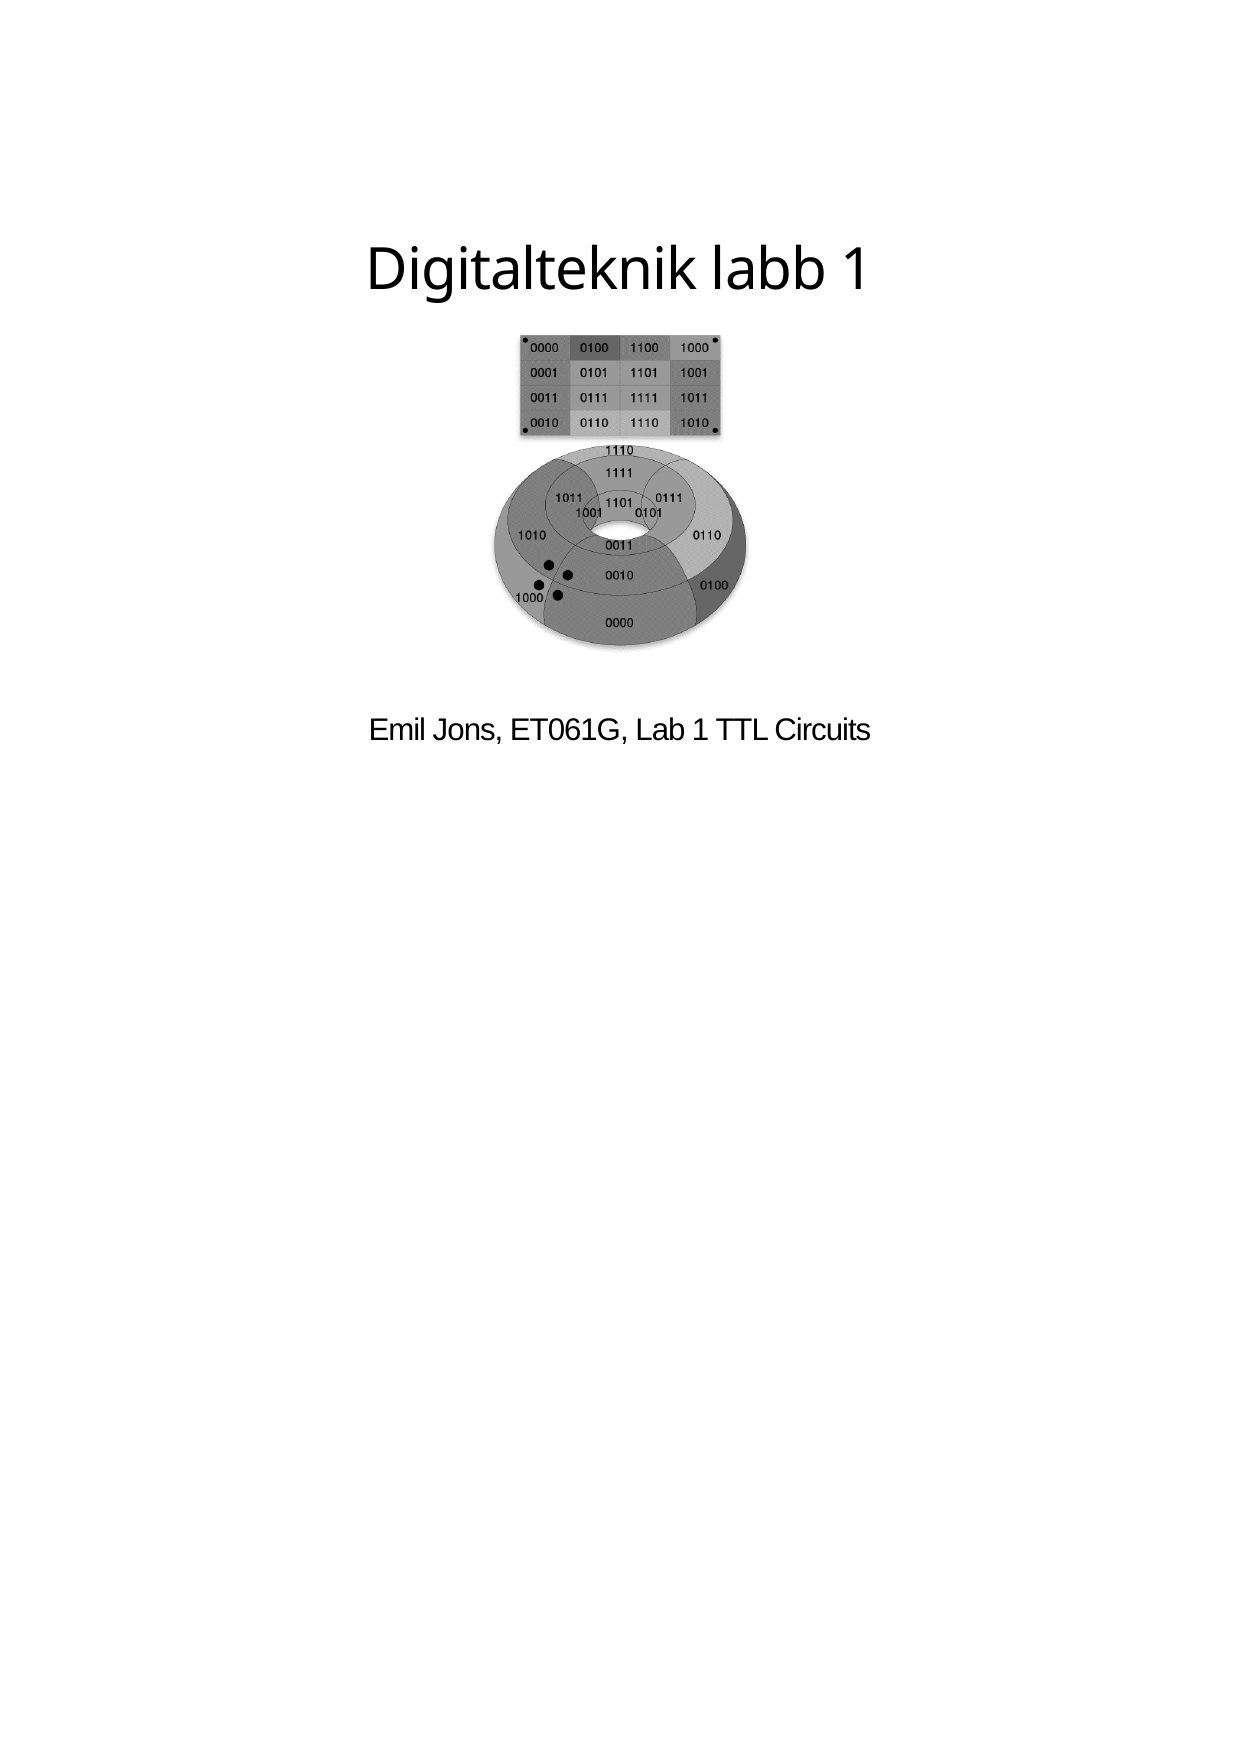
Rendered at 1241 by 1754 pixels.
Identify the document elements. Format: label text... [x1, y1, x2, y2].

text Emil Jons, ET061G, Lab 1 TTL Circuits [148, 711, 1093, 747]
text Digitalteknik labb 1 [148, 148, 1093, 307]
